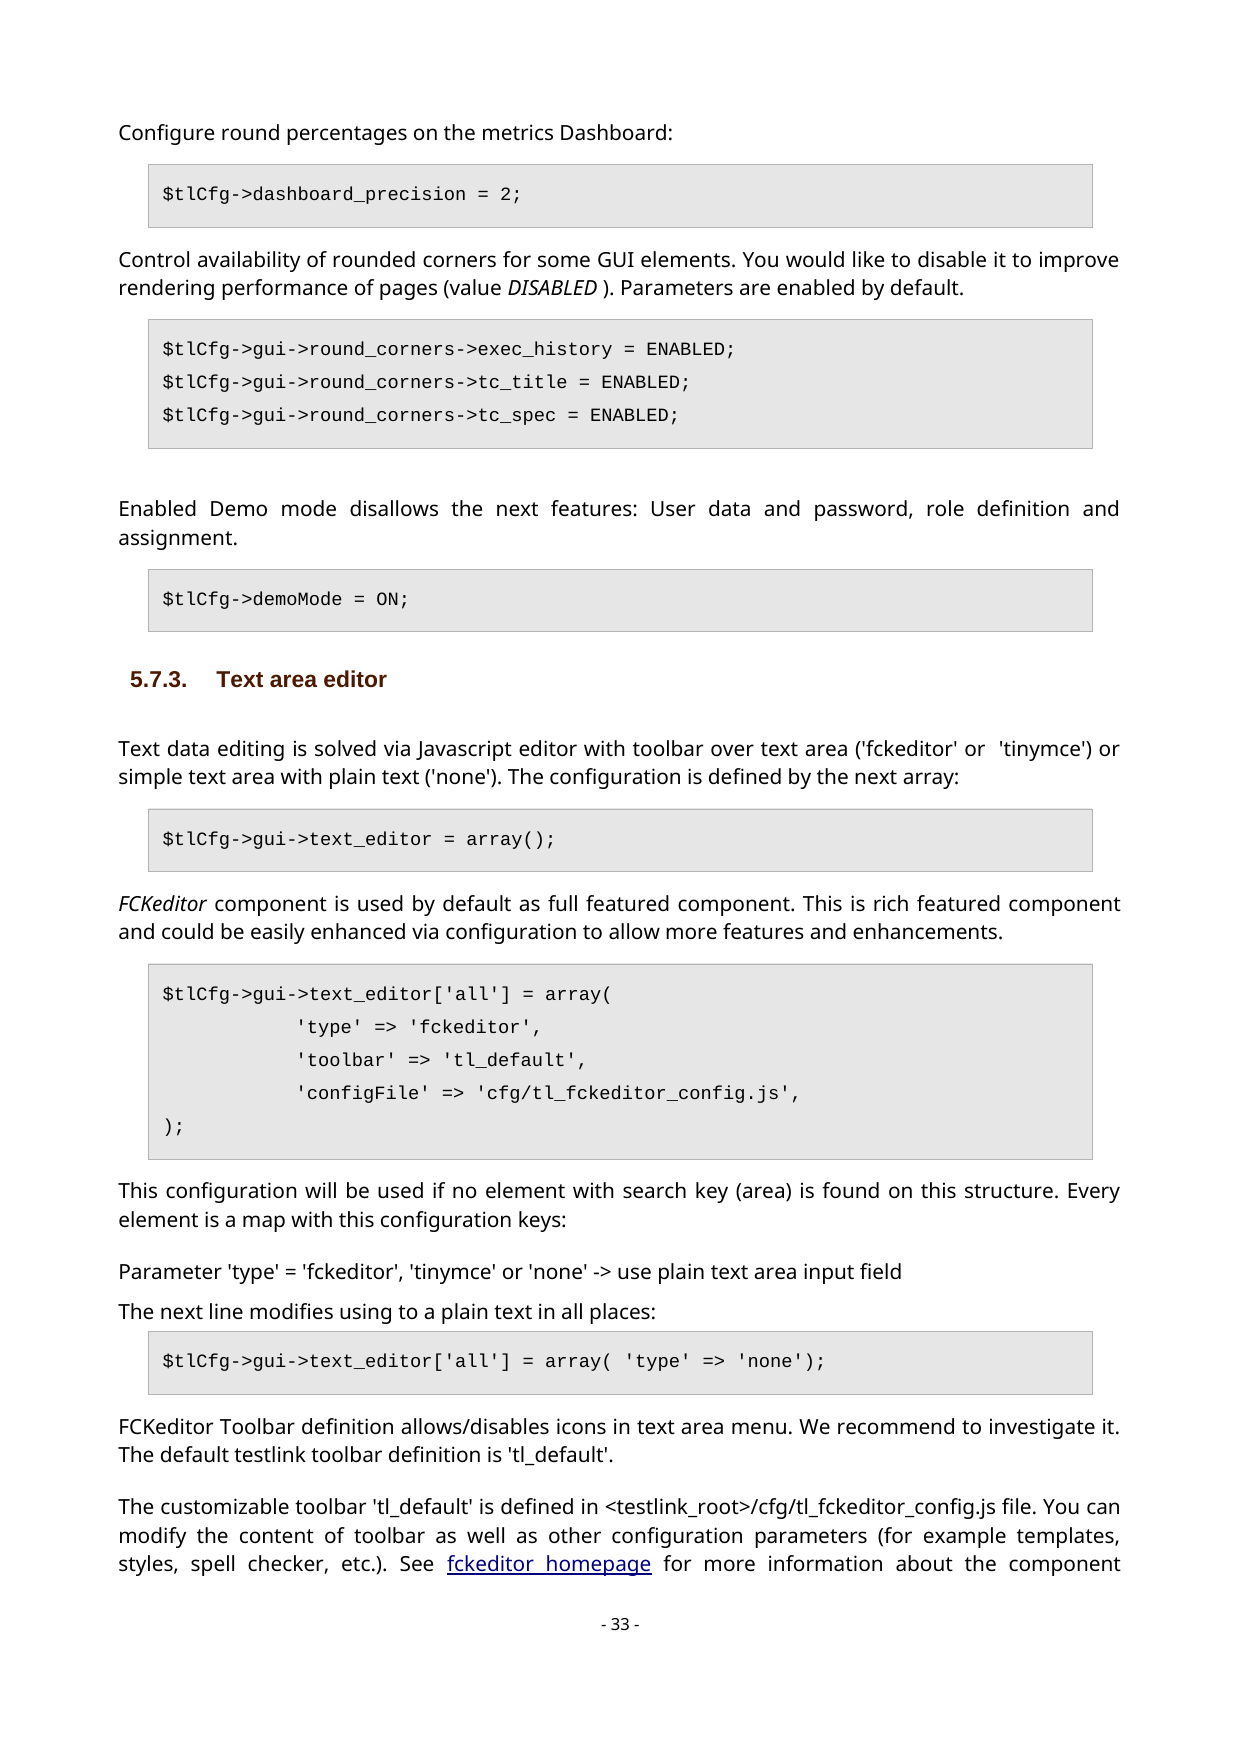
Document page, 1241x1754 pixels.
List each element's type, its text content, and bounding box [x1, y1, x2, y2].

text Text data editing is solved via Javascript editor with toolbar over text area ('fckeditor' or 'tinymce') or simple text area with plain text ('none'). The configuration is defined by the next array: [118, 734, 1122, 791]
text $tlCfg->gui->text_editor['all'] = array( [149, 965, 1092, 997]
text Control availability of rounded corners for some GUI elements. You would like to disable it to improve rendering performance of pages (value DISABLED ). Parameters are enabled by default. [118, 245, 1122, 302]
text $tlCfg->gui->round_corners->exec_history = ENABLED; [149, 320, 1092, 352]
text 'configFile' => 'cfg/tl_fckeditor_config.js', [149, 1063, 1092, 1096]
text Configure round percentages on the metrics Dashboard: [118, 118, 1122, 147]
text $tlCfg->demoMode = ON; [149, 570, 1092, 631]
text 'toolbar' => 'tl_default', [149, 1030, 1092, 1063]
text $tlCfg->dashboard_precision = 2; [149, 165, 1092, 227]
text $tlCfg->gui->round_corners->tc_spec = ENABLED; [149, 386, 1092, 448]
text The next line modifies using to a plain text in all places: [118, 1297, 1122, 1326]
text 'type' => 'fckeditor', [149, 997, 1092, 1030]
text This configuration will be used if no element with search key (area) is found on this structure. Every element is a map with this configuration keys: [118, 1176, 1122, 1233]
text Enabled Demo mode disallows the next features: User data and password, role definition and assignment. [118, 494, 1122, 551]
text $tlCfg->gui->round_corners->tc_title = ENABLED; [149, 352, 1092, 386]
text The customizable toolbar 'tl_default' is defined in <testlink_root>/cfg/tl_fckeditor_config.js file. You can modify the content of toolbar as well as other configuration parameters (for example templates, styles, spell checker, etc.). See fckeditor homepage for more information about the component [118, 1492, 1122, 1578]
text Parameter 'type' = 'fckeditor', 'tinymce' or 'none' -> use plain text area input field [118, 1257, 1122, 1285]
text FCKeditor component is used by default as full featured component. This is rich featured component and could be easily enhanced via configuration to allow more features and enhancements. [118, 889, 1122, 946]
text FCKeditor Toolbar definition allows/disables icons in text area menu. We recommend to investigate it. The default testlink toolbar definition is 'tl_default'. [118, 1412, 1122, 1469]
text $tlCfg->gui->text_editor['all'] = array( 'type' => 'none'); [149, 1332, 1092, 1394]
text $tlCfg->gui->text_editor = array(); [149, 810, 1092, 871]
subtitle Text area editor [130, 667, 1110, 693]
text ); [149, 1096, 1092, 1159]
